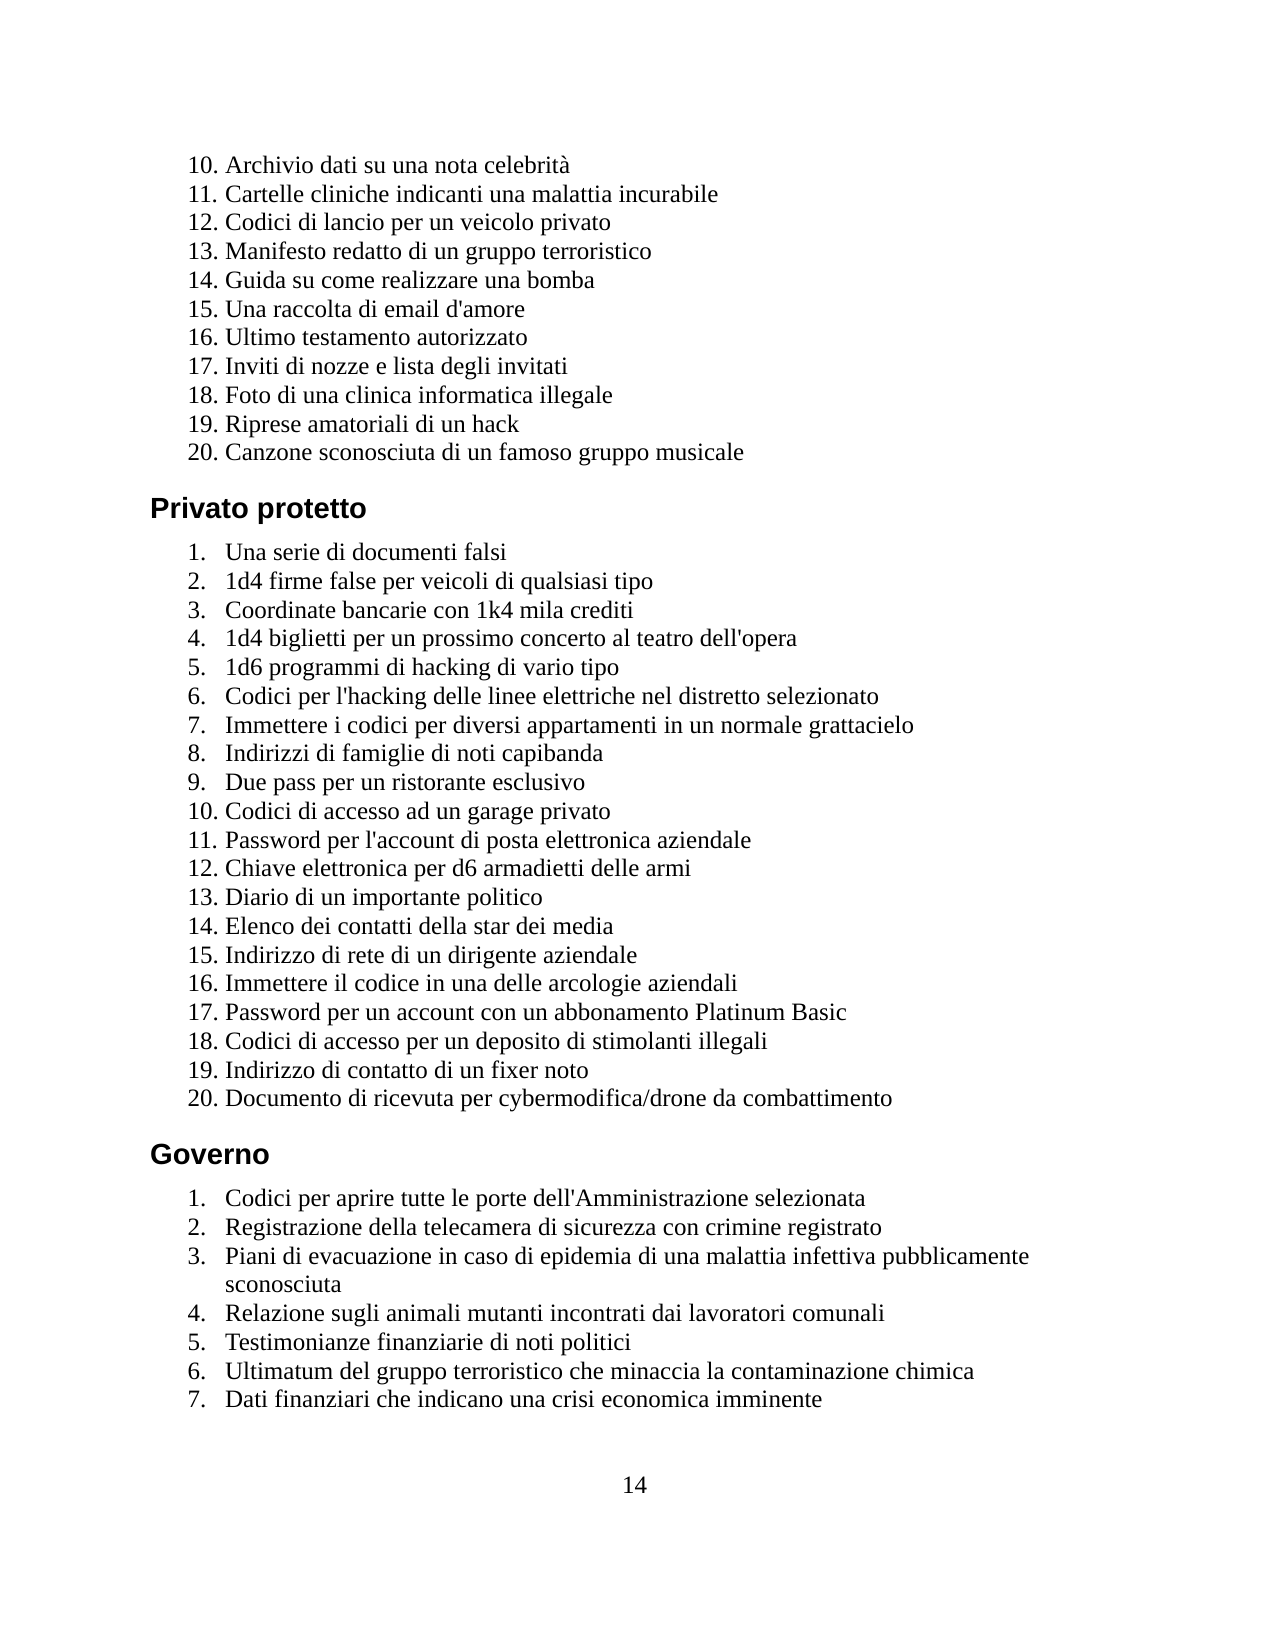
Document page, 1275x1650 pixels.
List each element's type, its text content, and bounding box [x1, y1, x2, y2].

list Una serie di documenti falsi [187, 537, 1125, 566]
list Cartelle cliniche indicanti una malattia incurabile [187, 179, 1125, 207]
list Riprese amatoriali di un hack [187, 409, 1125, 437]
list Coordinate bancarie con 1k4 mila crediti [187, 595, 1125, 623]
list Piani di evacuazione in caso di epidemia di una malattia infettiva pubblicamente sconosciuta [187, 1241, 1125, 1298]
list 1d4 firme false per veicoli di qualsiasi tipo [187, 566, 1125, 595]
list Ultimatum del gruppo terroristico che minaccia la contaminazione chimica [187, 1356, 1125, 1384]
list Canzone sconosciuta di un famoso gruppo musicale [187, 437, 1125, 466]
list Codici di lancio per un veicolo privato [187, 207, 1125, 236]
list Codici per l'hacking delle linee elettriche nel distretto selezionato [187, 681, 1125, 710]
list Indirizzi di famiglie di noti capibanda [187, 738, 1125, 767]
list Inviti di nozze e lista degli invitati [187, 351, 1125, 380]
list Password per un account con un abbonamento Platinum Basic [187, 997, 1125, 1026]
list Testimonianze finanziarie di noti politici [187, 1327, 1125, 1356]
list Registrazione della telecamera di sicurezza con crimine registrato [187, 1212, 1125, 1241]
list Codici di accesso ad un garage privato [187, 796, 1125, 825]
list Manifesto redatto di un gruppo terroristico [187, 236, 1125, 265]
list Password per l'account di posta elettronica aziendale [187, 825, 1125, 853]
list Indirizzo di rete di un dirigente aziendale [187, 940, 1125, 968]
list 1d6 programmi di hacking di vario tipo [187, 652, 1125, 681]
list Immettere i codici per diversi appartamenti in un normale grattacielo [187, 710, 1125, 738]
list 1d4 biglietti per un prossimo concerto al teatro dell'opera [187, 623, 1125, 652]
list Dati finanziari che indicano una crisi economica imminente [187, 1384, 1125, 1413]
list Ultimo testamento autorizzato [187, 322, 1125, 351]
list Codici per aprire tutte le porte dell'Amministrazione selezionata [187, 1183, 1125, 1212]
list Elenco dei contatti della star dei media [187, 911, 1125, 940]
list Una raccolta di email d'amore [187, 294, 1125, 322]
list Foto di una clinica informatica illegale [187, 380, 1125, 409]
list Relazione sugli animali mutanti incontrati dai lavoratori comunali [187, 1298, 1125, 1327]
list Documento di ricevuta per cybermodifica/drone da combattimento [187, 1083, 1125, 1112]
list Chiave elettronica per d6 armadietti delle armi [187, 853, 1125, 882]
list Codici di accesso per un deposito di stimolanti illegali [187, 1026, 1125, 1055]
list Archivio dati su una nota celebrità [187, 150, 1125, 179]
list Due pass per un ristorante esclusivo [187, 767, 1125, 796]
list Diario di un importante politico [187, 882, 1125, 911]
list Indirizzo di contatto di un fixer noto [187, 1055, 1125, 1083]
subtitle Privato protetto [150, 491, 1125, 525]
subtitle Governo [150, 1137, 1125, 1171]
list Immettere il codice in una delle arcologie aziendali [187, 968, 1125, 997]
list Guida su come realizzare una bomba [187, 265, 1125, 294]
